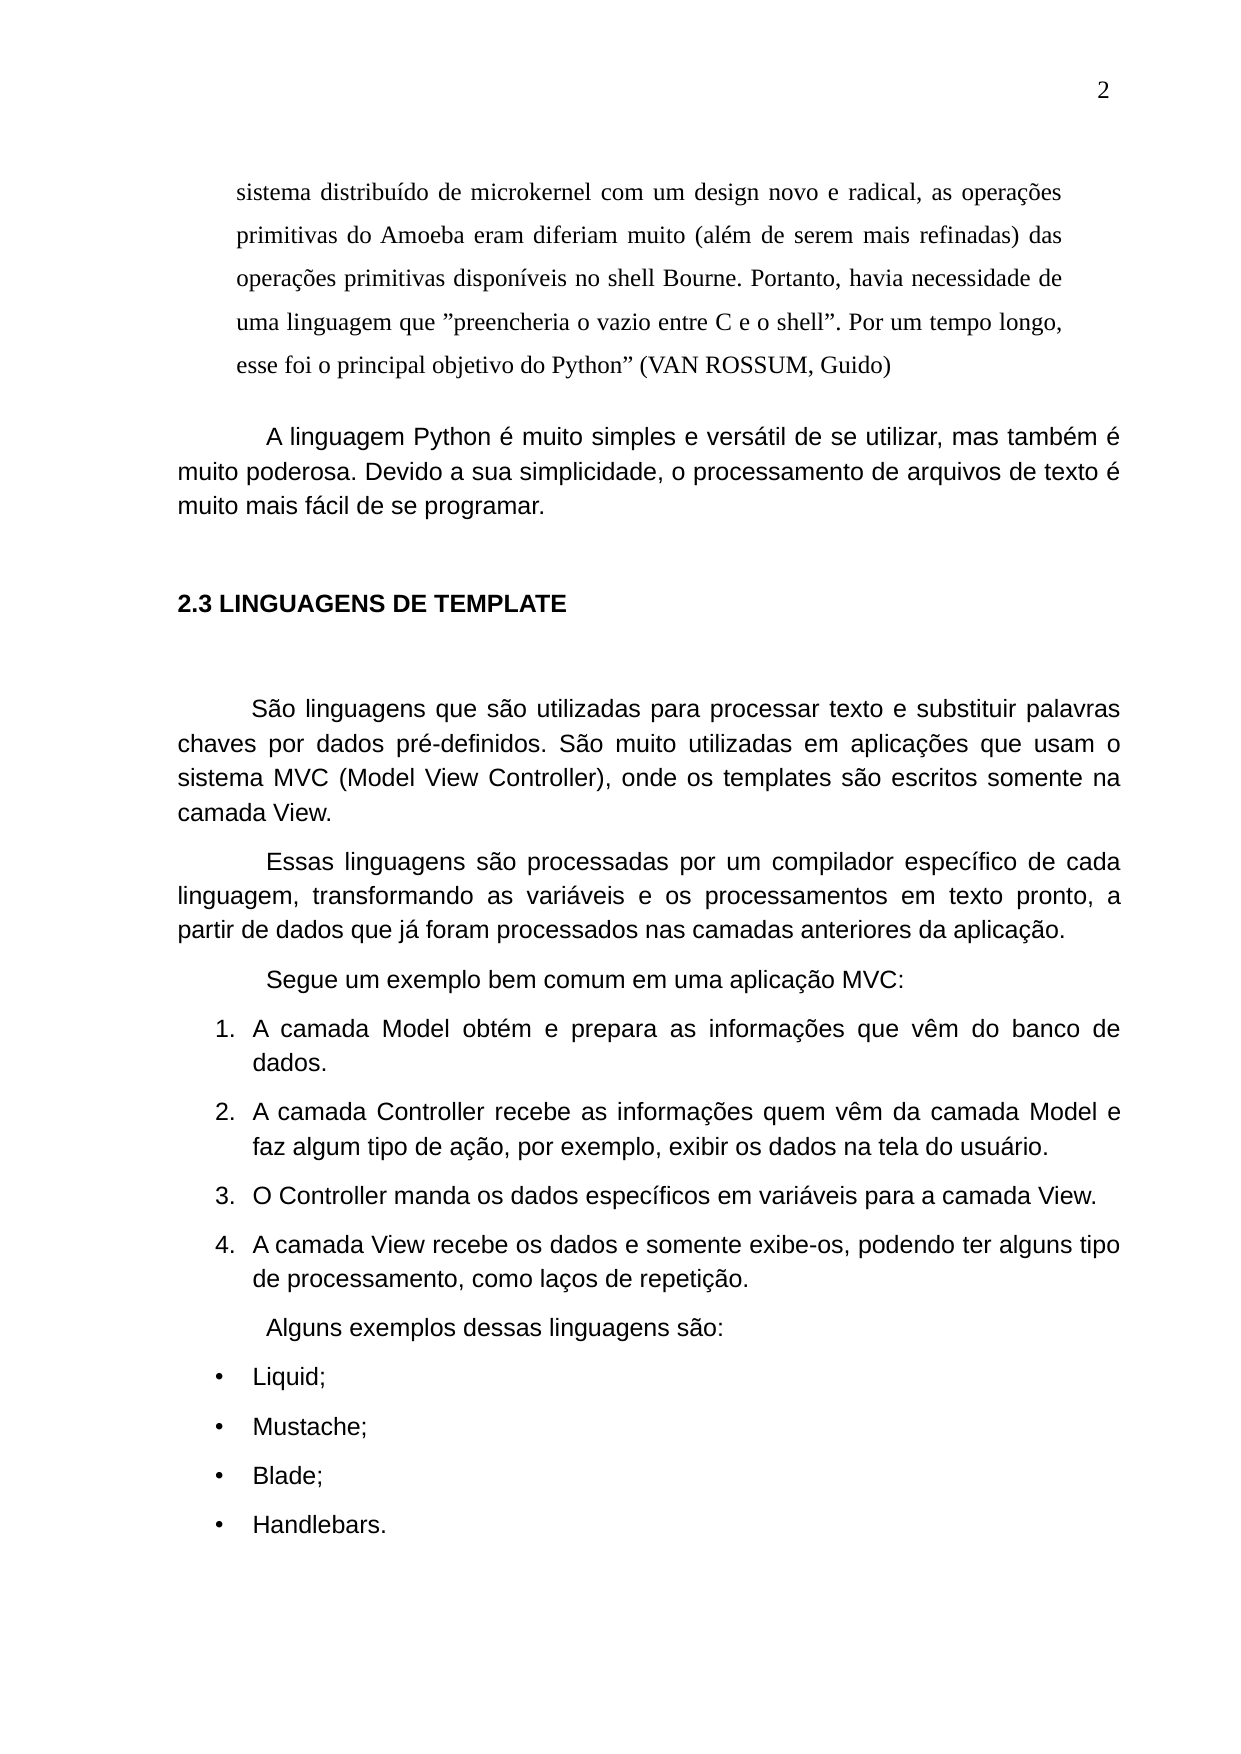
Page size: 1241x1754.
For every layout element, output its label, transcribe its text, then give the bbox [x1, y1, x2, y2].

text Alguns exemplos dessas linguagens são: [177, 1313, 1122, 1342]
list Blade; [215, 1461, 1122, 1489]
list O Controller manda os dados específicos em variáveis para a camada View. [215, 1181, 1122, 1209]
text A linguagem Python é muito simples e versátil de se utilizar, mas também é muito poderosa. Devido a sua simplicidade, o processamento de arquivos de texto é muito mais fácil de se programar. [177, 422, 1122, 520]
list Liquid; [215, 1362, 1122, 1391]
text Essas linguagens são processadas por um compilador específico de cada linguagem, transformando as variáveis e os processamentos em texto pronto, a partir de dados que já foram processados nas camadas anteriores da aplicação. [177, 847, 1122, 944]
list Mustache; [215, 1412, 1122, 1440]
text São linguagens que são utilizadas para processar texto e substituir palavras chaves por dados pré-definidos. São muito utilizadas em aplicações que usam o sistema MVC (Model View Controller), onde os templates são escritos somente na camada View. [177, 694, 1122, 826]
list A camada Model obtém e prepara as informações que vêm do banco de dados. [215, 1014, 1122, 1077]
list Handlebars. [215, 1510, 1122, 1539]
subtitle 2.3 LINGUAGENS DE TEMPLATE [177, 589, 1122, 618]
text sistema distribuído de microkernel com um design novo e radical, as operações primitivas do Amoeba eram diferiam muito (além de serem mais refinadas) das operações primitivas disponíveis no shell Bourne. Portanto, havia necessidade de uma linguagem que ”preencheria o vazio entre C e o shell”. Por um tempo longo, esse foi o principal objetivo do Python” (VAN ROSSUM, Guido) [236, 177, 1063, 378]
list A camada Controller recebe as informações quem vêm da camada Model e faz algum tipo de ação, por exemplo, exibir os dados na tela do usuário. [215, 1097, 1122, 1160]
list A camada View recebe os dados e somente exibe-os, podendo ter alguns tipo de processamento, como laços de repetição. [215, 1230, 1122, 1293]
text Segue um exemplo bem comum em uma aplicação MVC: [177, 964, 1122, 993]
